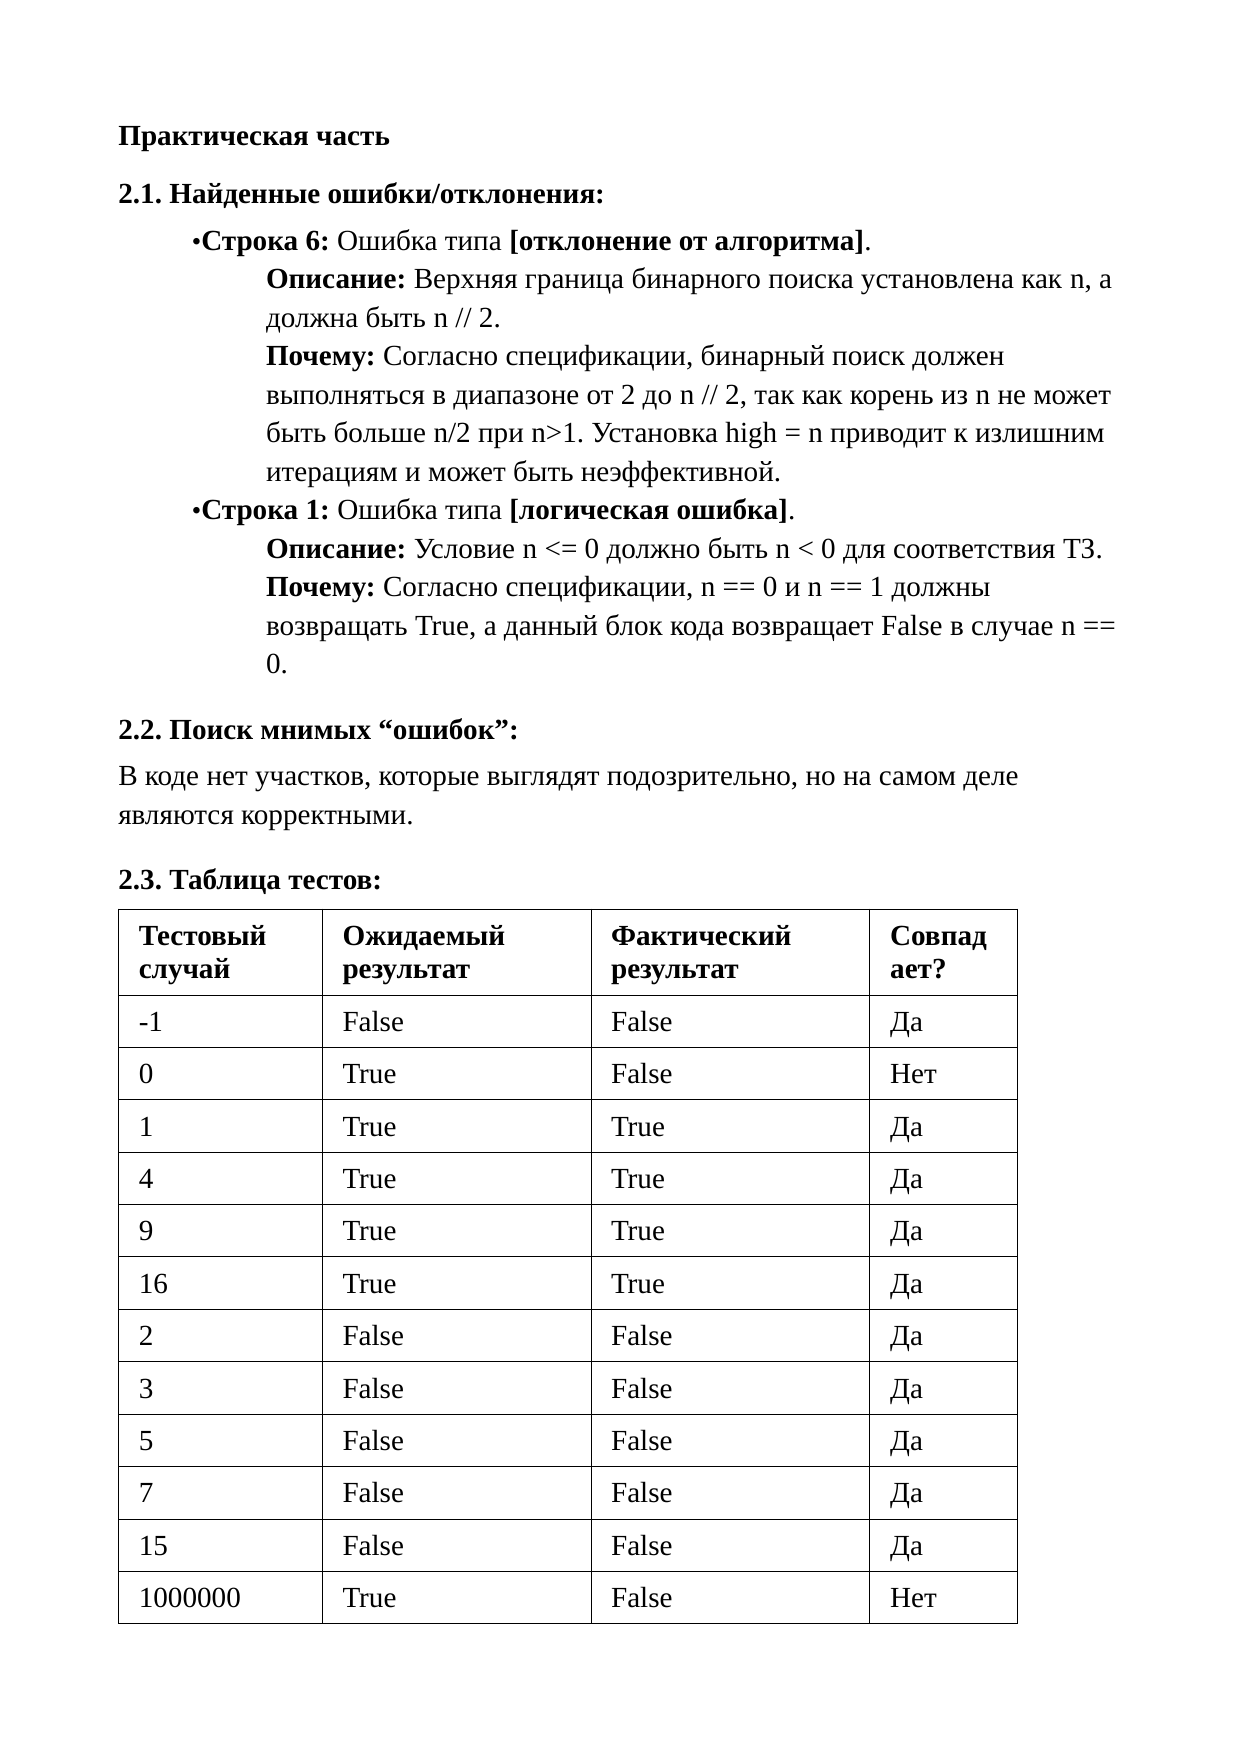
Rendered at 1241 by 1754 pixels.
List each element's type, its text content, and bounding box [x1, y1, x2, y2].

list Строка 1: Ошибка типа [логическая ошибка]. [118, 492, 1122, 526]
table_cell 2 [119, 1310, 322, 1361]
table_cell -1 [119, 996, 322, 1047]
table_cell 0 [119, 1048, 322, 1099]
table_cell True [323, 1572, 591, 1623]
table_cell True [323, 1153, 591, 1204]
table_header Фактический результат [592, 910, 869, 994]
table_cell 9 [119, 1205, 322, 1256]
table_cell True [323, 1048, 591, 1099]
table_cell Да [870, 1362, 1017, 1414]
list Почему: Согласно спецификации, бинарный поиск должен выполняться в диапазоне от 2 до n // 2, так как корень из n не может быть больше n/2 при n>1. Установка high = n приводит к излишним итерациям и может быть неэффективной. [118, 338, 1122, 487]
table_header Совпадает? [870, 910, 1017, 994]
table_cell True [323, 1257, 591, 1309]
table_cell 4 [119, 1153, 322, 1204]
table_cell False [592, 1048, 869, 1099]
table_cell False [323, 1310, 591, 1361]
table_cell True [323, 1100, 591, 1152]
table_cell Нет [870, 1048, 1017, 1099]
table_cell True [592, 1153, 869, 1204]
table_cell False [592, 1467, 869, 1518]
list Почему: Согласно спецификации, n == 0 и n == 1 должны возвращать True, а данный блок кода возвращает False в случае n == 0. [118, 569, 1122, 680]
table_cell Нет [870, 1572, 1017, 1623]
table_cell False [592, 1415, 869, 1466]
table_cell False [592, 1520, 869, 1571]
table_cell False [323, 1362, 591, 1414]
table_cell False [323, 1520, 591, 1571]
table_cell True [592, 1205, 869, 1256]
table_cell False [323, 1467, 591, 1518]
table_cell False [592, 1310, 869, 1361]
table_cell False [323, 1415, 591, 1466]
table_cell False [592, 1572, 869, 1623]
table_cell Да [870, 1310, 1017, 1361]
table_cell Да [870, 1257, 1017, 1309]
table_header Ожидаемый результат [323, 910, 591, 994]
table_cell 3 [119, 1362, 322, 1414]
subtitle 2.3. Таблица тестов: [118, 862, 1122, 896]
table_cell Да [870, 1467, 1017, 1518]
list Описание: Условие n <= 0 должно быть n < 0 для соответствия ТЗ. [118, 531, 1122, 564]
subtitle Практическая часть [118, 118, 1122, 152]
table_cell False [592, 996, 869, 1047]
table_cell 7 [119, 1467, 322, 1518]
text В коде нет участков, которые выглядят подозрительно, но на самом деле являются корректными. [118, 758, 1122, 830]
table_cell 1 [119, 1100, 322, 1152]
subtitle 2.1. Найденные ошибки/отклонения: [118, 177, 1122, 210]
list Строка 6: Ошибка типа [отклонение от алгоритма]. [118, 223, 1122, 256]
table_cell Да [870, 996, 1017, 1047]
table_cell False [592, 1362, 869, 1414]
table_cell False [323, 996, 591, 1047]
table_cell Да [870, 1415, 1017, 1466]
table_cell 1000000 [119, 1572, 322, 1623]
table_cell 15 [119, 1520, 322, 1571]
table_cell True [592, 1100, 869, 1152]
table_cell Да [870, 1100, 1017, 1152]
table_cell True [323, 1205, 591, 1256]
table_cell Да [870, 1520, 1017, 1571]
table_header Тестовый случай [119, 910, 322, 994]
table_cell Да [870, 1153, 1017, 1204]
table_cell True [592, 1257, 869, 1309]
table_cell 5 [119, 1415, 322, 1466]
list Описание: Верхняя граница бинарного поиска установлена как n, а должна быть n // 2. [118, 261, 1122, 333]
subtitle 2.2. Поиск мнимых “ошибок”: [118, 712, 1122, 746]
table_cell Да [870, 1205, 1017, 1256]
table_cell 16 [119, 1257, 322, 1309]
